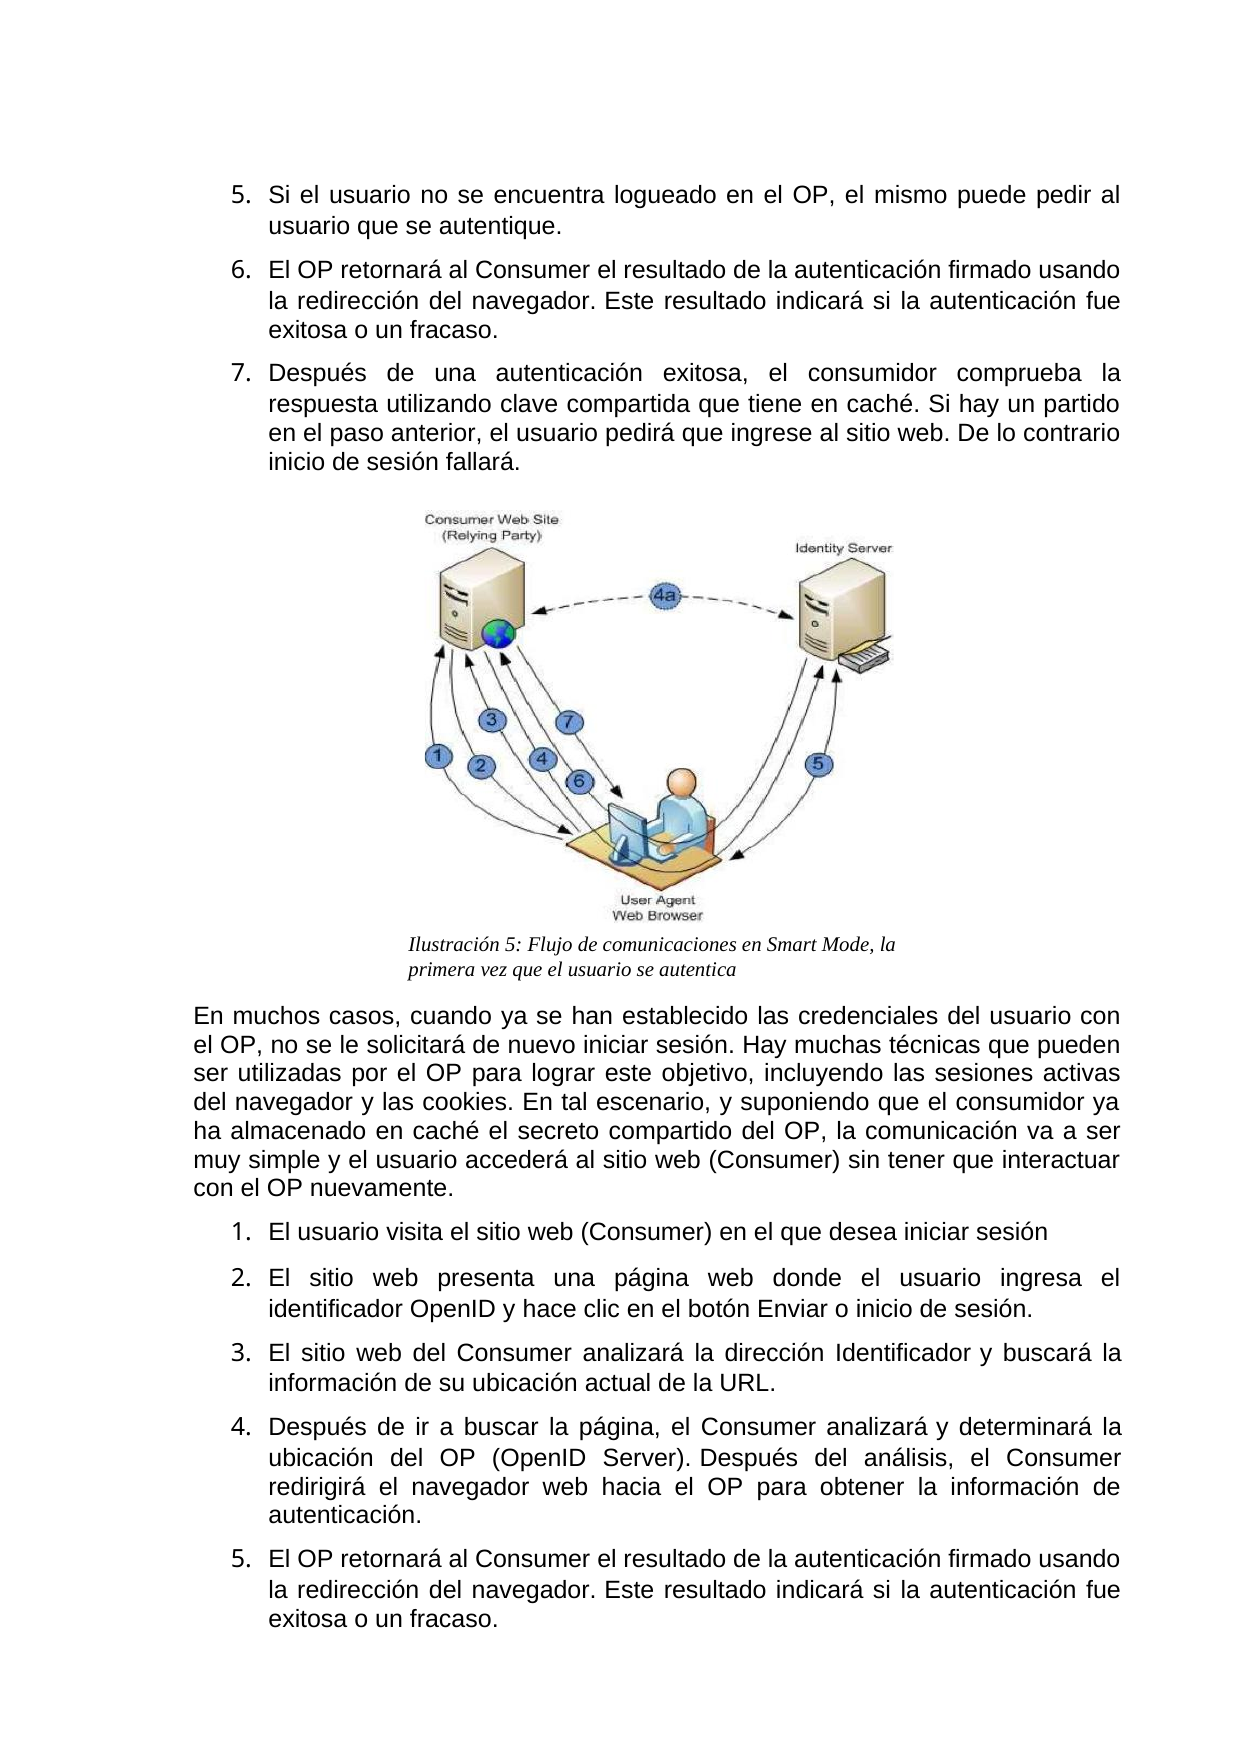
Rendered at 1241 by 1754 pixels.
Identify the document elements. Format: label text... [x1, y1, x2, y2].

list Después de una autenticación exitosa, el consumidor comprueba la respuesta utilizando clave compartida que tiene en caché. Si hay un partido en el paso anterior, el usuario pedirá que ingrese al sitio web. De lo contrario inicio de sesión fallará. [231, 355, 1122, 475]
list El OP retornará al Consumer el resultado de la autenticación firmado usando la redirección del navegador. Este resultado indicará si la autenticación fue exitosa o un fracaso. [231, 252, 1122, 343]
list El sitio web presenta una página web donde el usuario ingresa el identificador OpenID y hace clic en el botón Enviar o inicio de sesión. [231, 1260, 1122, 1323]
list El OP retornará al Consumer el resultado de la autenticación firmado usando la redirección del navegador. Este resultado indicará si la autenticación fue exitosa o un fracaso. [231, 1541, 1122, 1633]
list El usuario visita el sitio web (Consumer) en el que desea iniciar sesión [268, 1214, 1122, 1248]
text En muchos casos, cuando ya se han establecido las credenciales del usuario con el OP, no se le solicitará de nuevo iniciar sesión. Hay muchas técnicas que pueden ser utilizadas por el OP para lograr este objetivo, incluyendo las sesiones activas del navegador y las cookies. En tal escenario, y suponiendo que el consumidor ya ha almacenado en caché el secreto compartido del OP, la comunicación va a ser muy simple y el usuario accederá al sitio web (Consumer) sin tener que interactuar con el OP nuevamente. [193, 1001, 1122, 1202]
text Ilustración 5: Flujo de comunicaciones en Smart Mode, la primera vez que el usuario se autentica [408, 932, 907, 981]
picture [424, 510, 894, 924]
list Si el usuario no se encuentra logueado en el OP, el mismo puede pedir al usuario que se autentique. [231, 177, 1122, 240]
list Después de ir a buscar la página, el Consumer analizará y determinará la ubicación del OP (OpenID Server). Después del análisis, el Consumer redirigirá el navegador web hacia el OP para obtener la información de autenticación. [231, 1409, 1122, 1529]
list El sitio web del Consumer analizará la dirección Identificador y buscará la información de su ubicación actual de la URL. [231, 1334, 1122, 1397]
